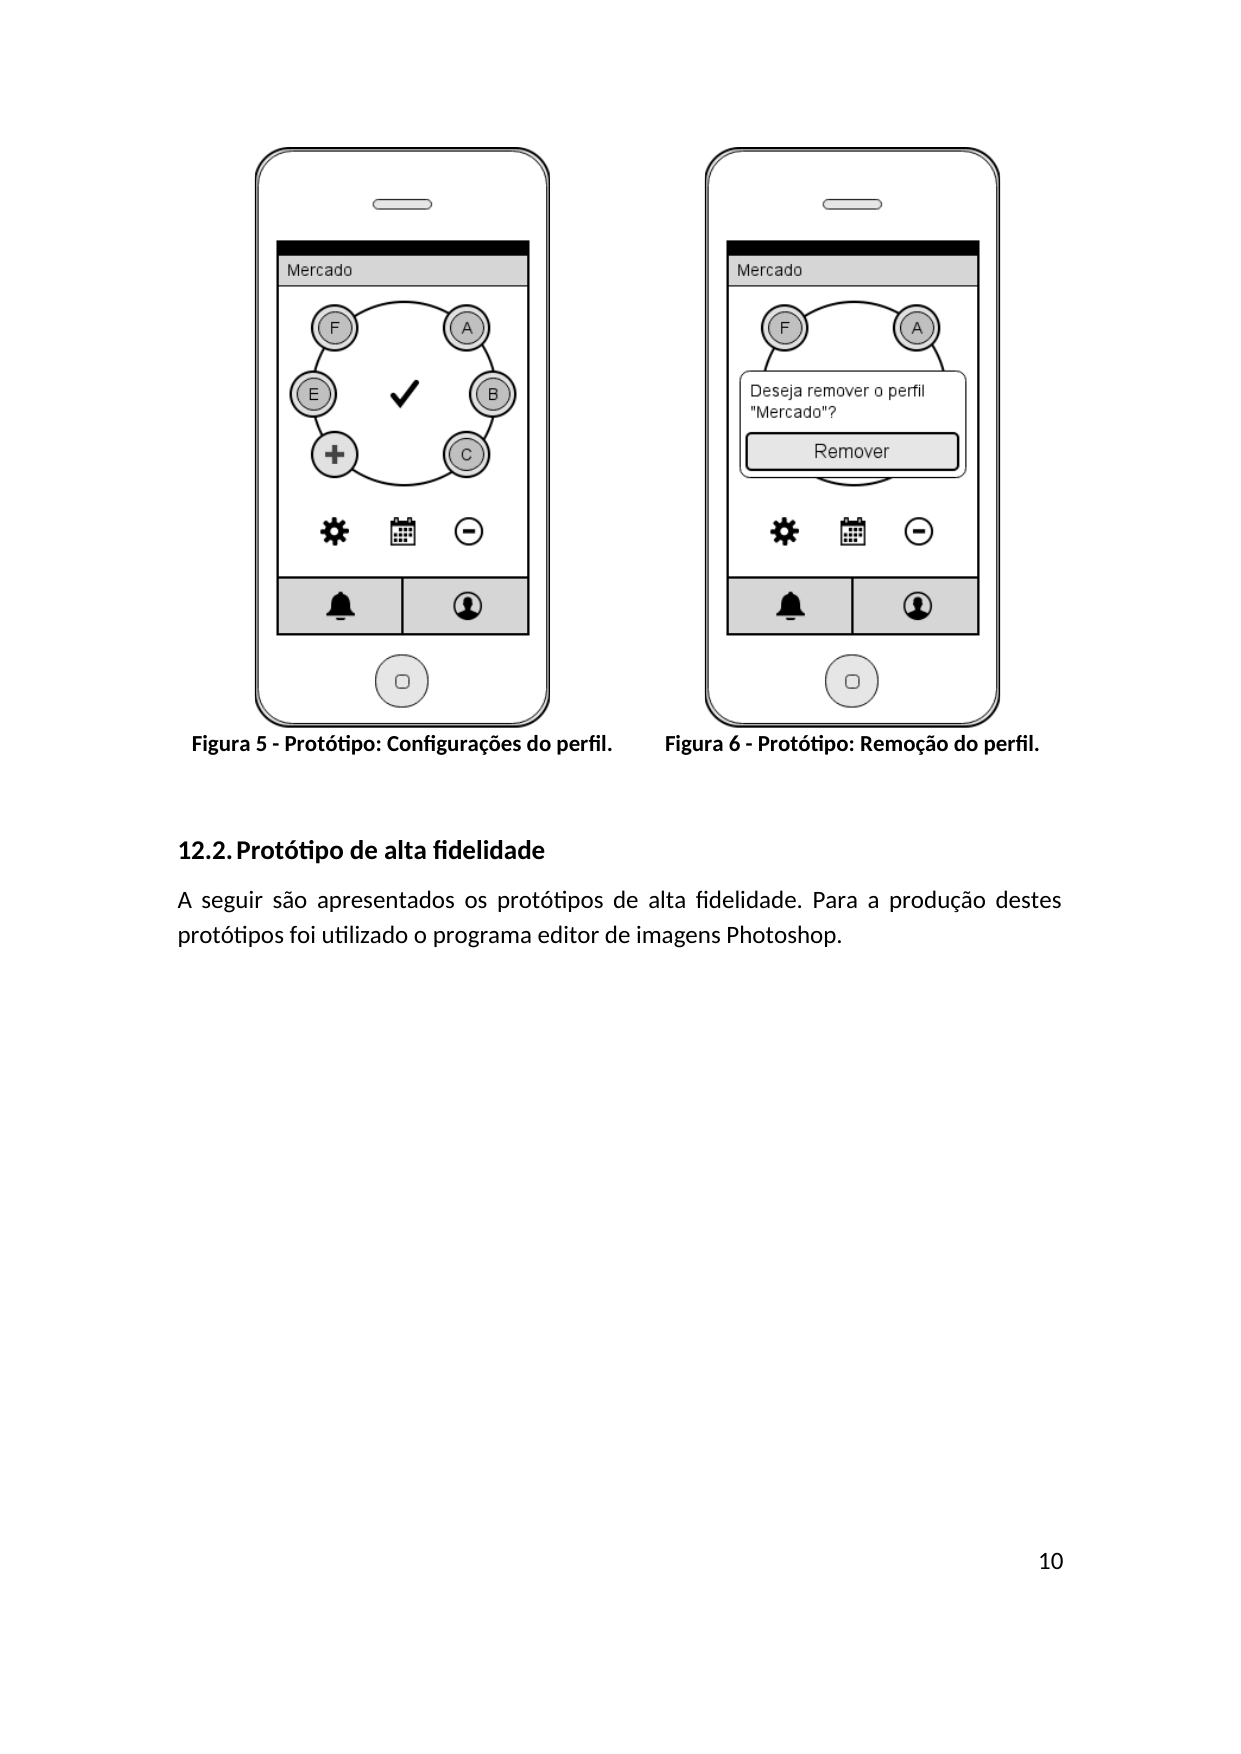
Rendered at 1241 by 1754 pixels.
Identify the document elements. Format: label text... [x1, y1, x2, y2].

text A seguir são apresentados os protótipos de alta fidelidade. Para a produção destes protótipos foi utilizado o programa editor de imagens Photoshop. [177, 884, 1063, 949]
table_header Figura 5 - Protótipo: Configurações do perfil. [177, 148, 627, 757]
subtitle Protótipo de alta fidelidade [177, 833, 1063, 867]
table_header Figura 6 - Protótipo: Remoção do perfil. [628, 148, 1078, 757]
